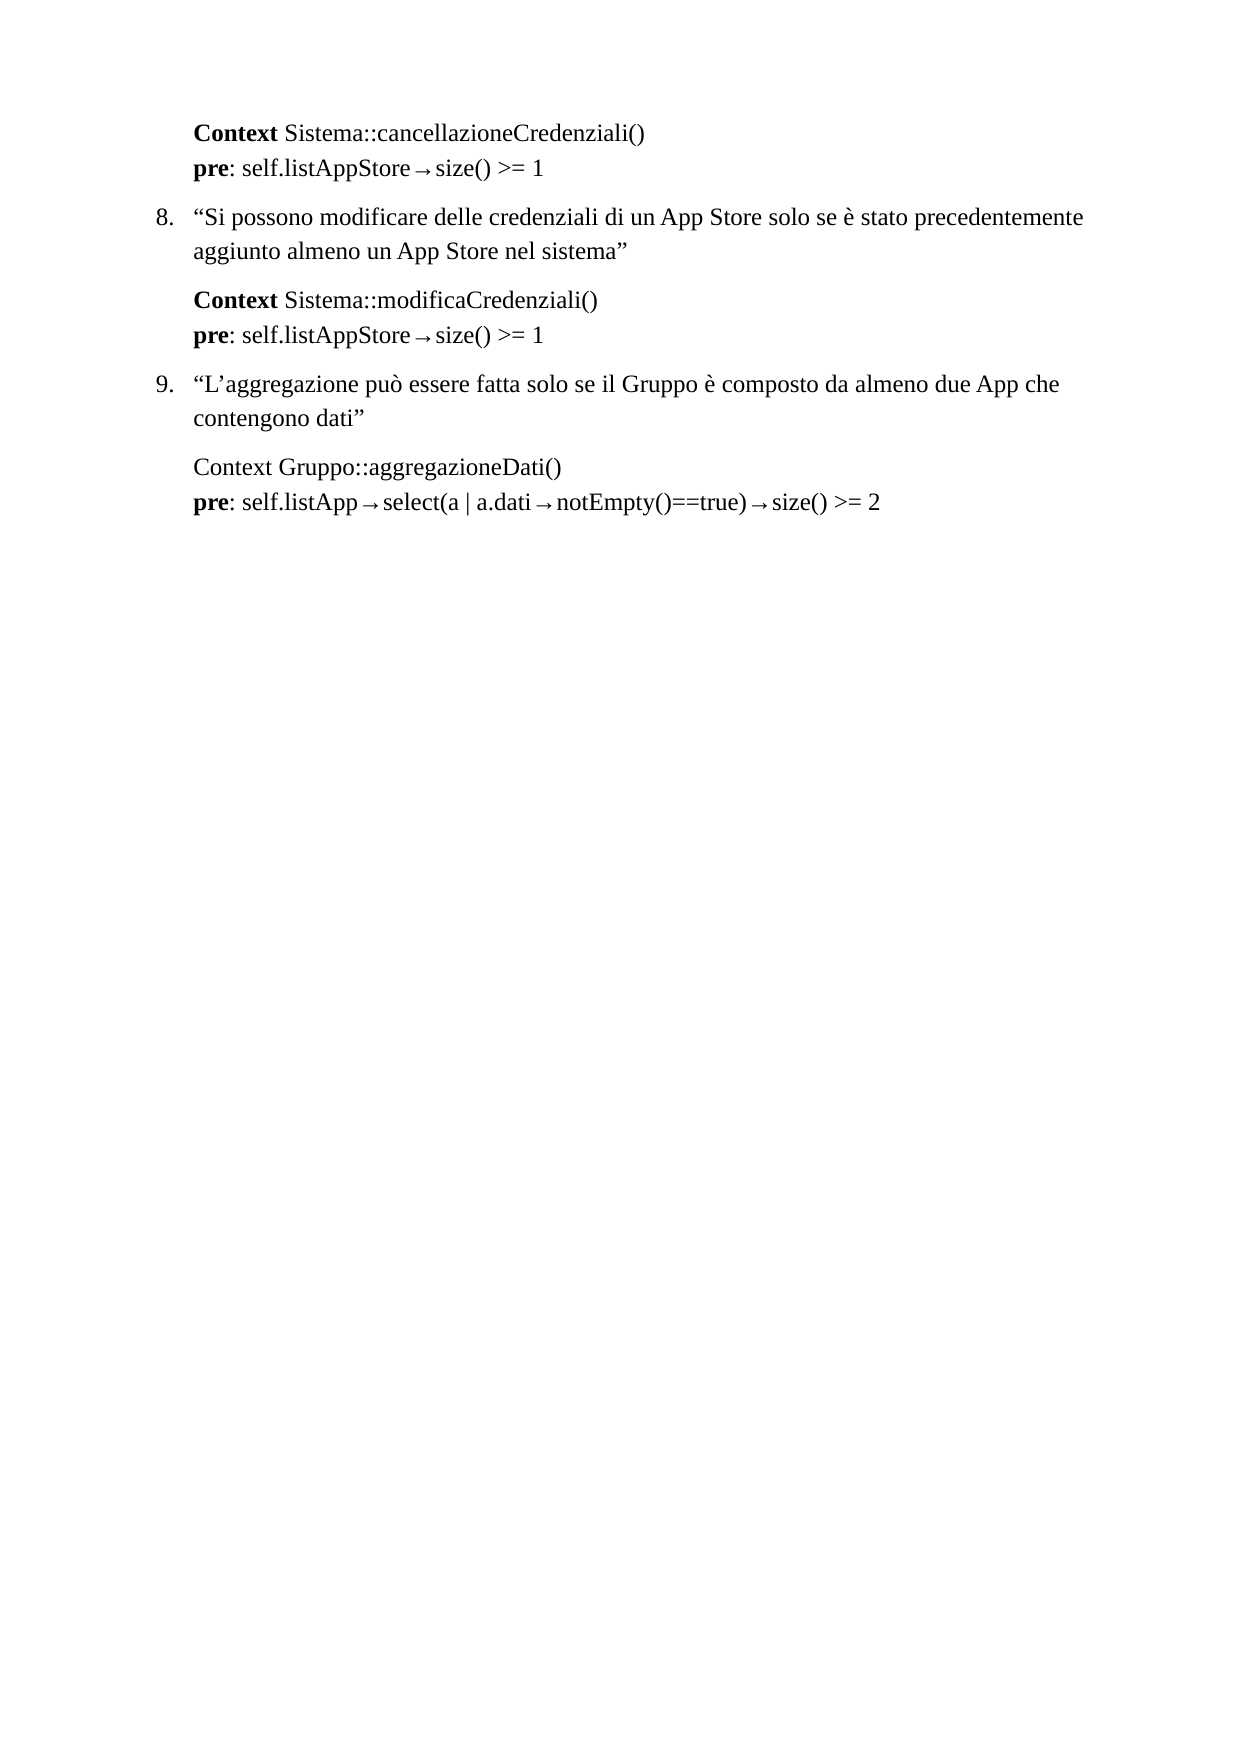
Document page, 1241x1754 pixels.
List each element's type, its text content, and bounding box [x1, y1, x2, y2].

list “Si possono modificare delle credenziali di un App Store solo se è stato precedentemente aggiunto almeno un App Store nel sistema” [156, 202, 1122, 265]
list Context Gruppo::aggregazioneDati() pre: self.listApp→select(a | a.dati→notEmpty()==true)→size() >= 2 [156, 452, 1122, 516]
list “L’aggregazione può essere fatta solo se il Gruppo è composto da almeno due App che contengono dati” [156, 369, 1122, 432]
list Context Sistema::cancellazioneCredenziali() pre: self.listAppStore→size() >= 1 [156, 118, 1122, 181]
list Context Sistema::modificaCredenziali() pre: self.listAppStore→size() >= 1 [156, 285, 1122, 348]
